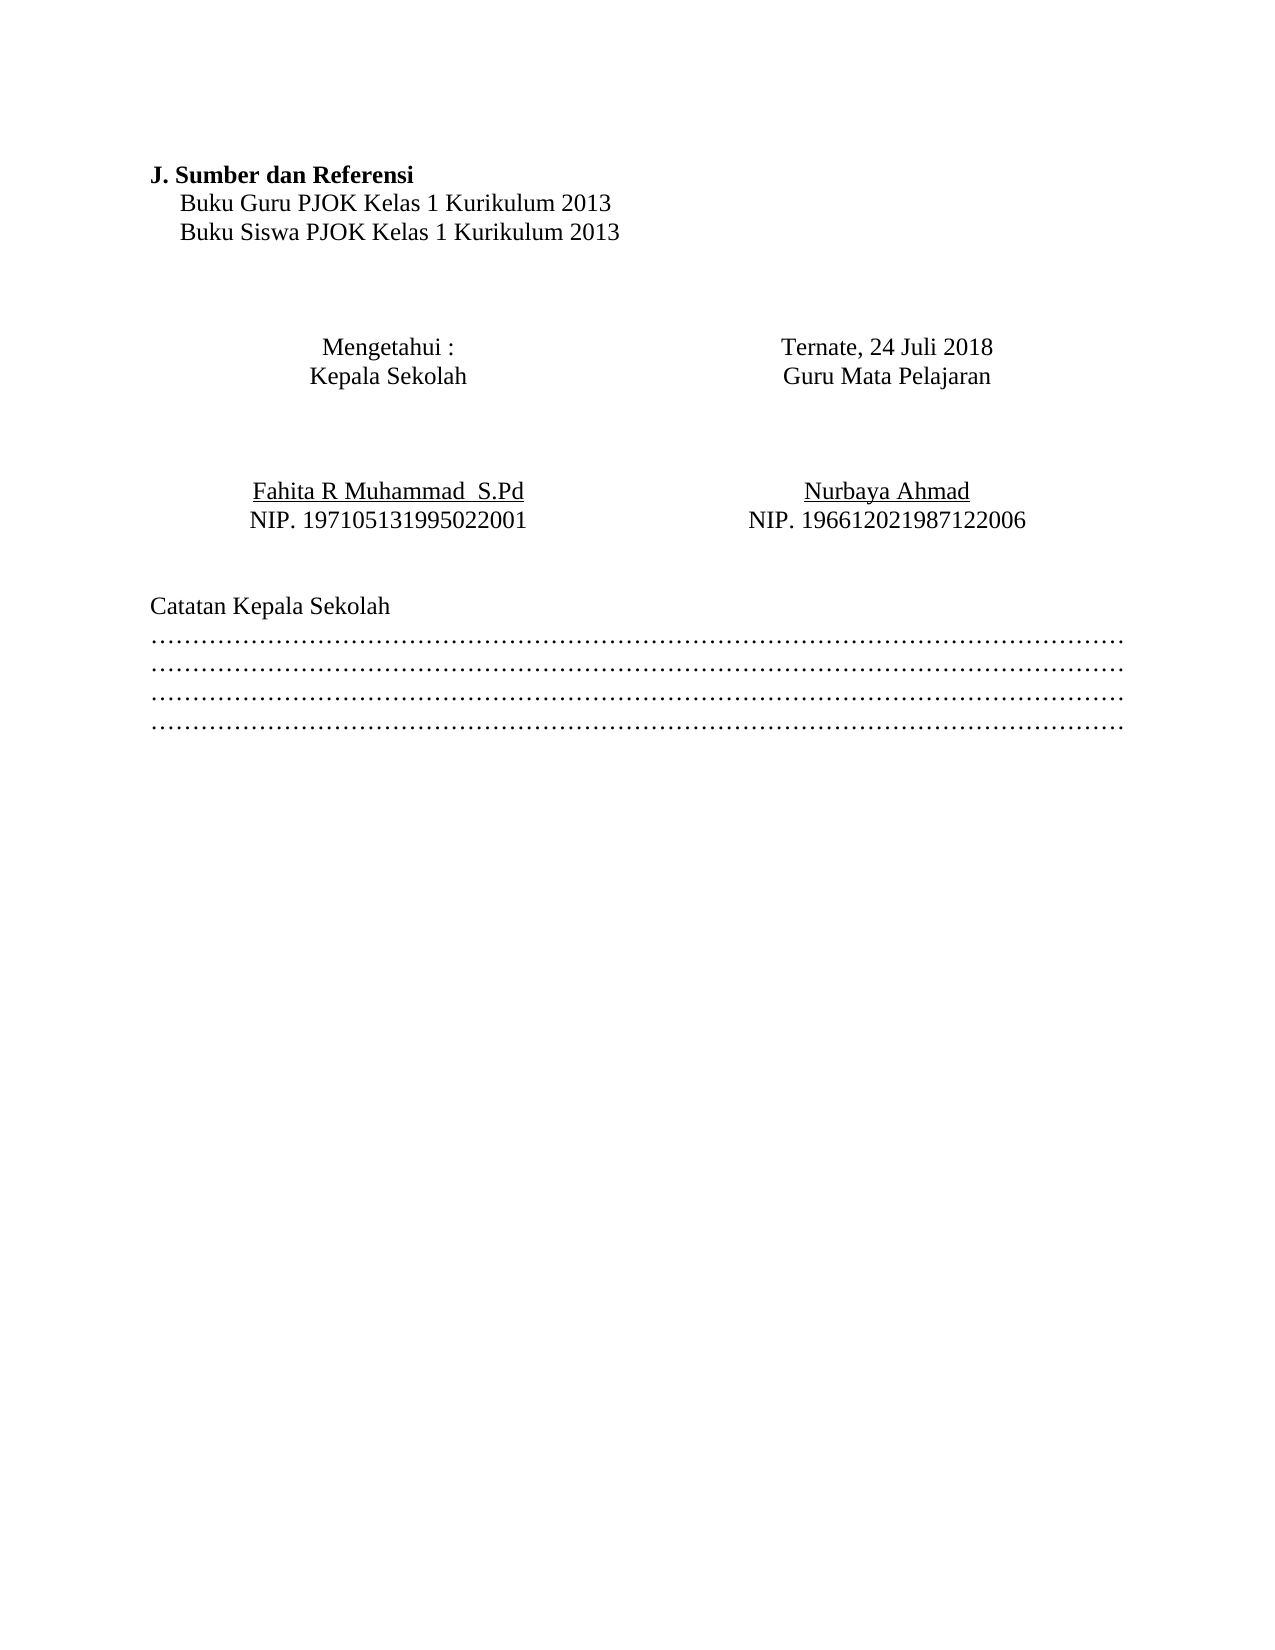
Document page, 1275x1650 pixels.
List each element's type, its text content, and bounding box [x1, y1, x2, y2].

text ……………………………………………………………………………………………………………………………………………………………………………………………………………………………………………………………………………………………………………………………………………………………………………………………………………………………… [150, 620, 1125, 735]
table_header Mengetahui : Kepala Sekolah Fahita R Muhammad S.Pd NIP. 197105131995022001 [139, 332, 637, 533]
text Catatan Kepala Sekolah [150, 591, 1125, 620]
table_header Ternate, 24 Juli 2018 Guru Mata Pelajaran Nurbaya Ahmad NIP. 196612021987122006 [638, 332, 1136, 533]
list Buku Guru PJOK Kelas 1 Kurikulum 2013 [179, 188, 1125, 217]
list J. Sumber dan Referensi [150, 160, 1125, 188]
list Buku Siswa PJOK Kelas 1 Kurikulum 2013 [179, 217, 1125, 246]
